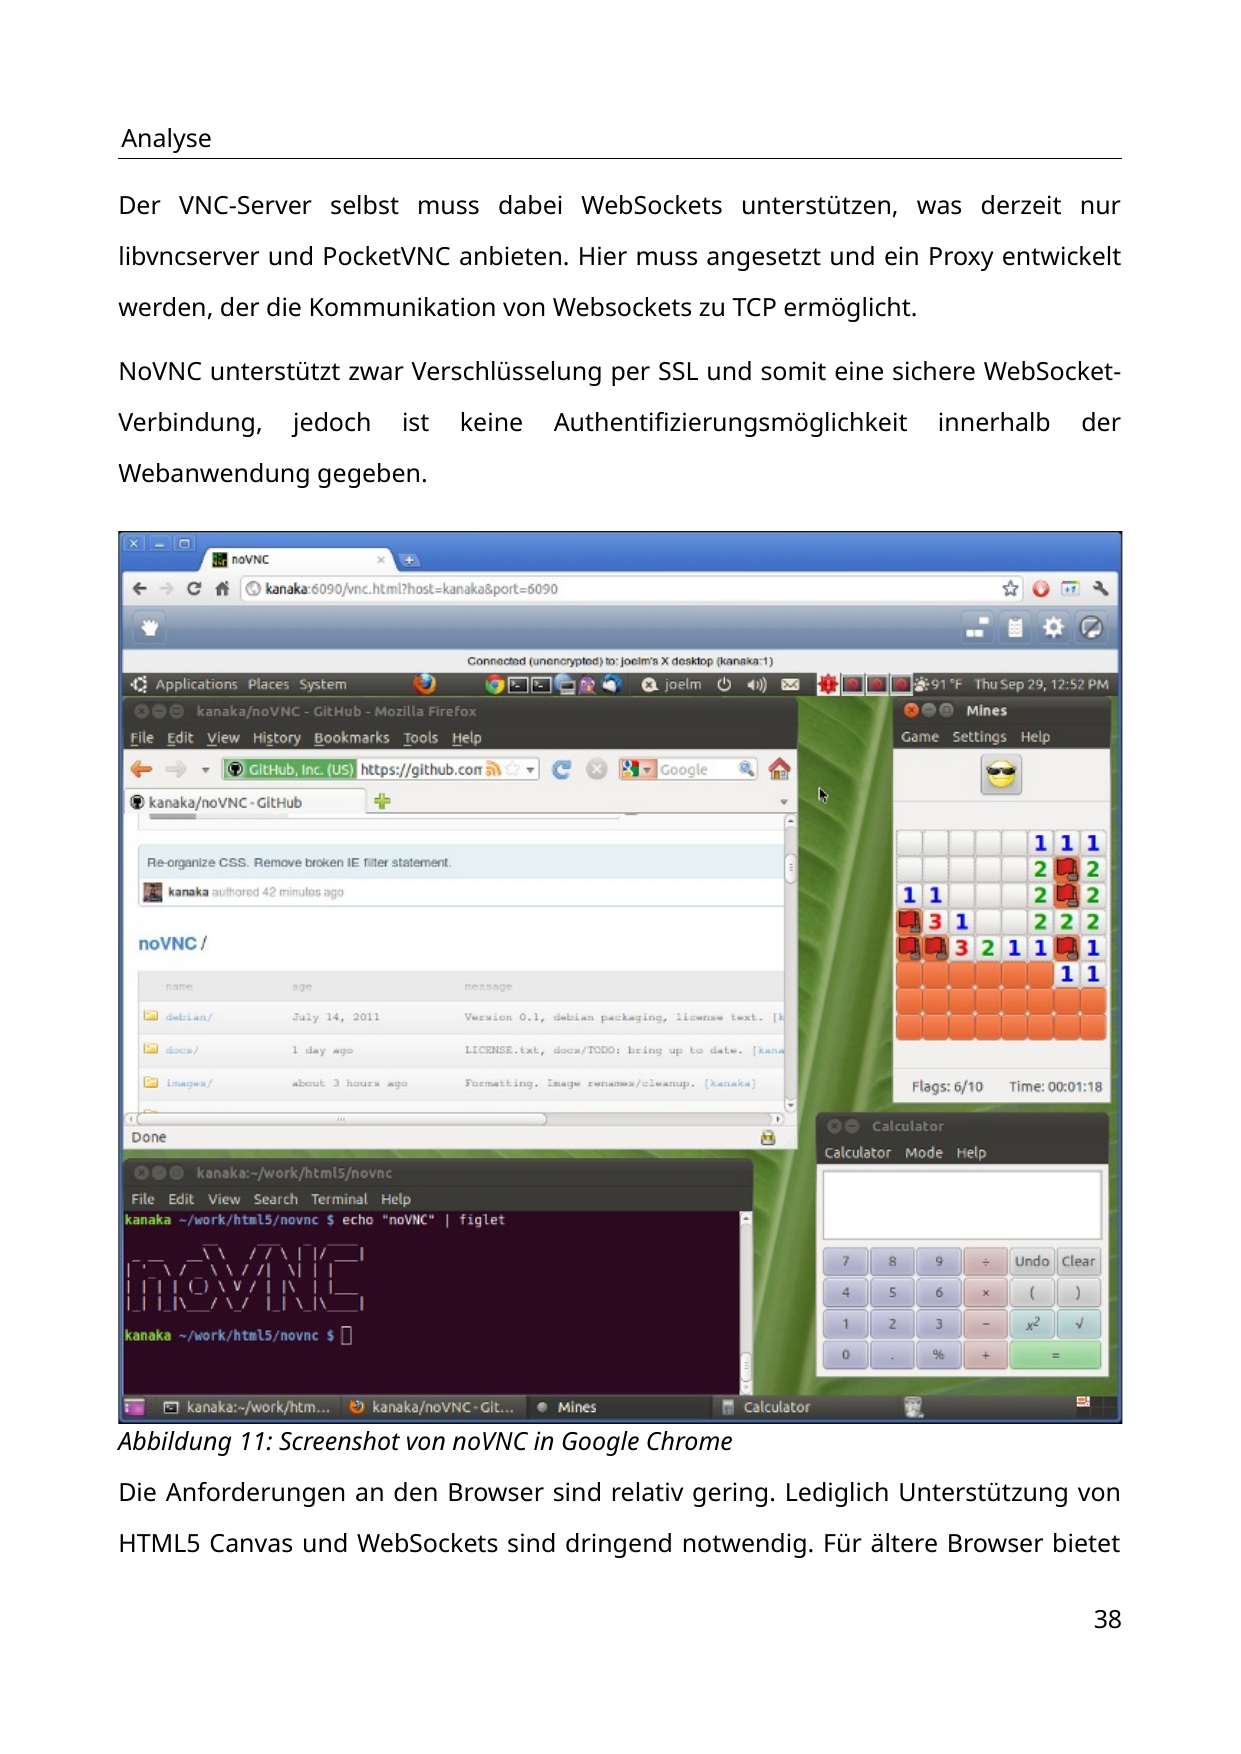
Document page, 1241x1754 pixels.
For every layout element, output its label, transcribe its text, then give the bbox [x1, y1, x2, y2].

text Die Anforderungen an den Browser sind relativ gering. Lediglich Unterstützung von HTML5 Canvas und WebSockets sind dringend notwendig. Für ältere Browser bietet [118, 1458, 1122, 1560]
text Abbildung 11: Screenshot von noVNC in Google Chrome [118, 1424, 1122, 1458]
picture [118, 531, 1123, 1424]
text [118, 519, 1122, 531]
text Der VNC-Server selbst muss dabei WebSockets unterstützen, was derzeit nur libvncserver und PocketVNC anbieten. Hier muss angesetzt und ein Proxy entwickelt werden, der die Kommunikation von Websockets zu TCP ermöglicht. [118, 188, 1122, 324]
text NoVNC unterstützt zwar Verschlüsselung per SSL und somit eine sichere WebSocket-Verbindung, jedoch ist keine Authentifizierungsmöglichkeit innerhalb der Webanwendung gegeben. [118, 353, 1122, 489]
